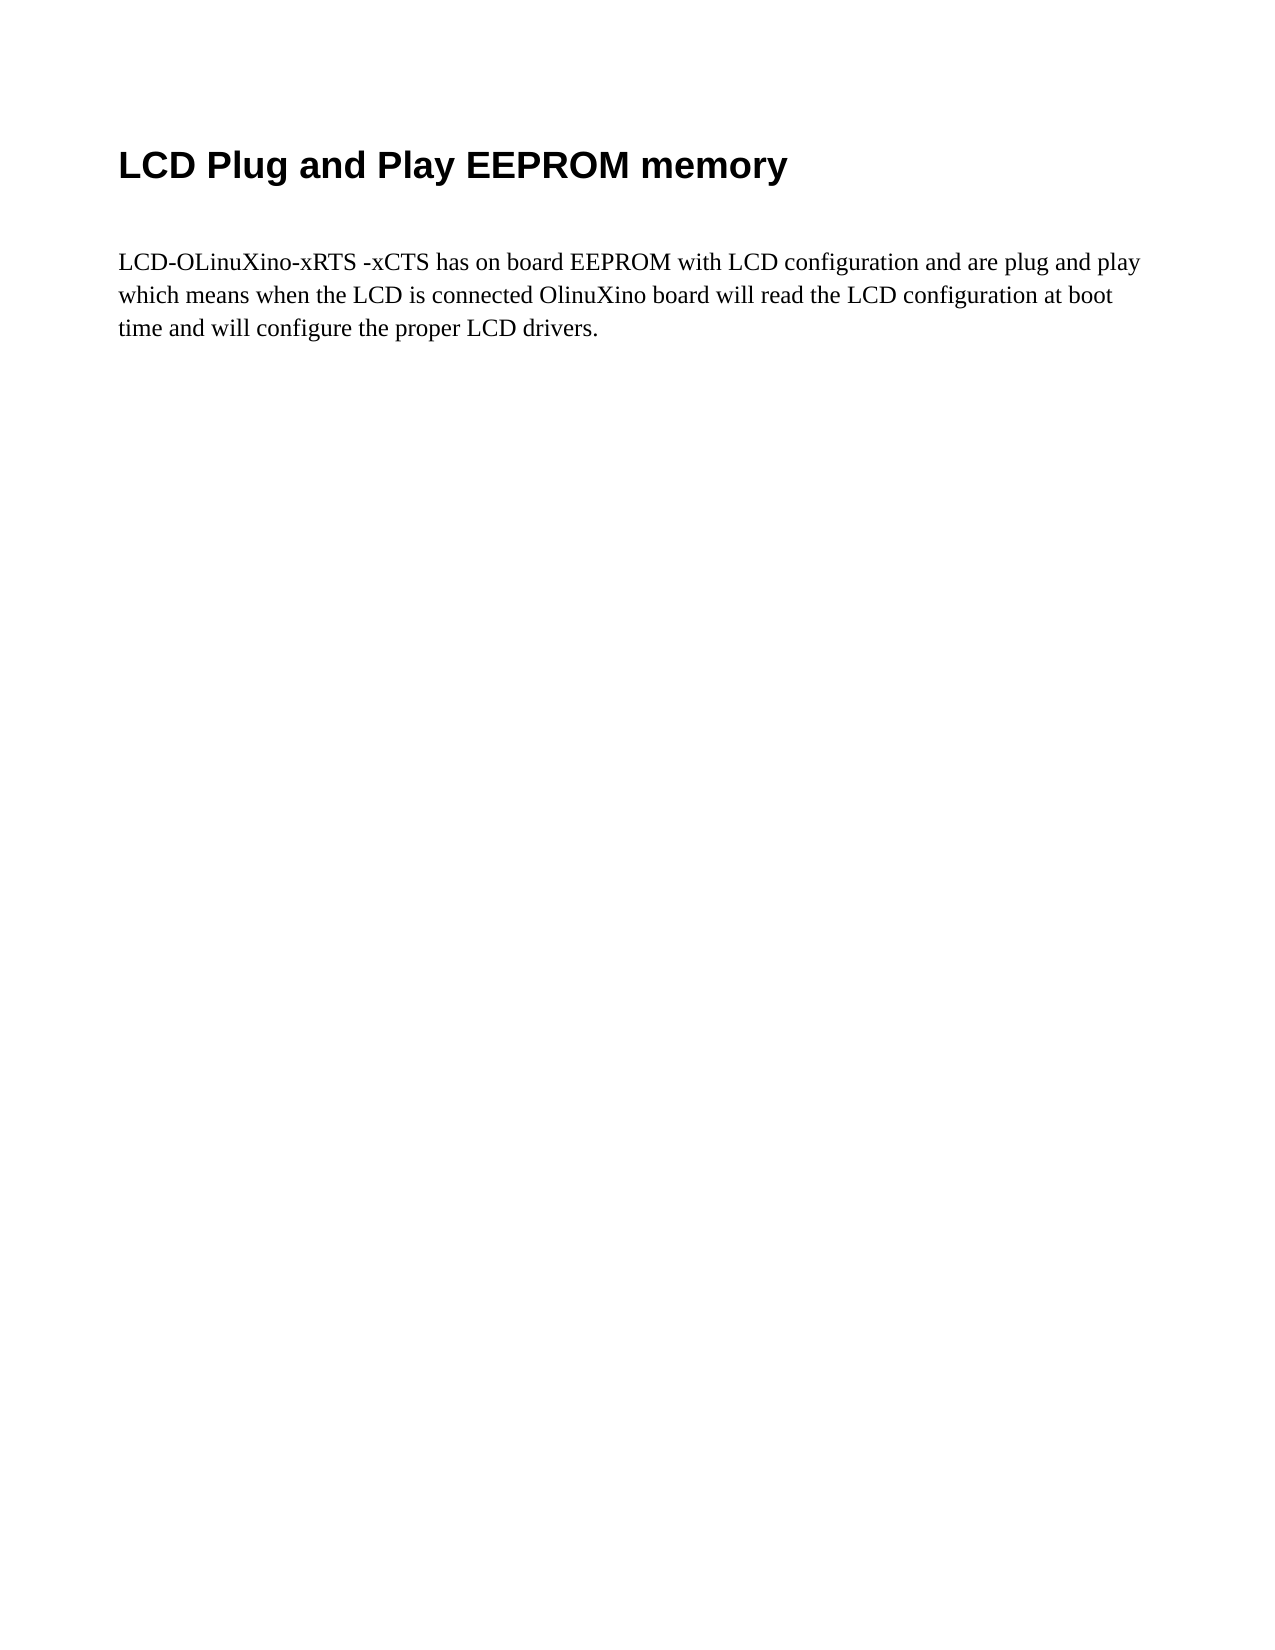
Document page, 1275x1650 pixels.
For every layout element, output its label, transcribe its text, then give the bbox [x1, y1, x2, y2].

subtitle LCD Plug and Play EEPROM memory [118, 143, 1157, 187]
text LCD-OLinuXino-xRTS -xCTS has on board EEPROM with LCD configuration and are plug and play which means when the LCD is connected OlinuXino board will read the LCD configuration at boot time and will configure the proper LCD drivers. [118, 247, 1157, 342]
